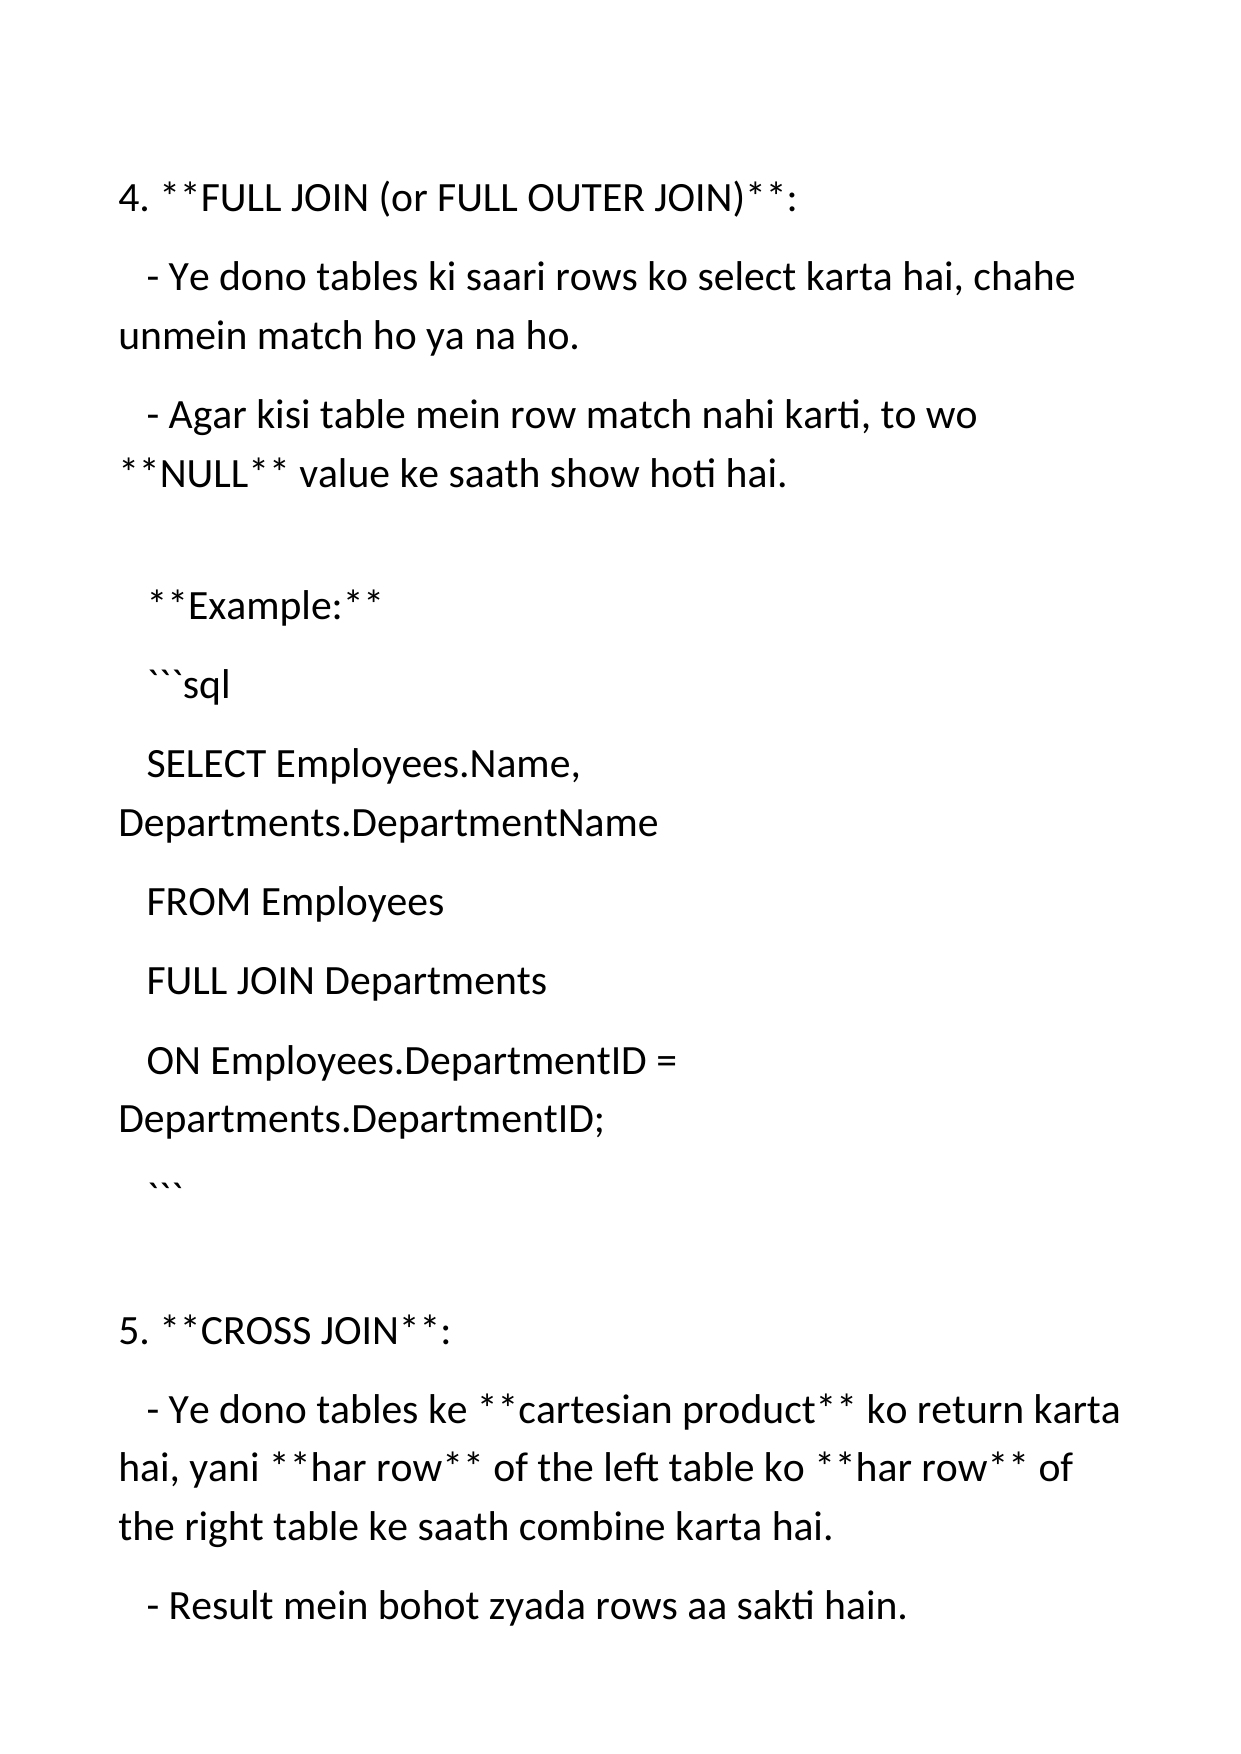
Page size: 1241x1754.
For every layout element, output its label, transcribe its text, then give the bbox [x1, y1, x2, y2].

text - Agar kisi table mein row match nahi karti, to wo **NULL** value ke saath show hoti hai. [118, 388, 1122, 497]
text 5. **CROSS JOIN**: [118, 1304, 1122, 1354]
text SELECT Employees.Name, Departments.DepartmentName [118, 737, 1122, 847]
text ```sql [118, 658, 1122, 709]
text - Result mein bohot zyada rows aa sakti hain. [118, 1579, 1122, 1630]
text FROM Employees [118, 875, 1122, 926]
text ON Employees.DepartmentID = Departments.DepartmentID; [118, 1034, 1122, 1143]
text 4. **FULL JOIN (or FULL OUTER JOIN)**: [118, 171, 1122, 222]
text - Ye dono tables ke **cartesian product** ko return karta hai, yani **har row** of the left table ko **har row** of the right table ke saath combine karta hai. [118, 1383, 1122, 1551]
text FULL JOIN Departments [118, 954, 1122, 1005]
text **Example:** [118, 579, 1122, 630]
text ``` [118, 1171, 1122, 1222]
text - Ye dono tables ki saari rows ko select karta hai, chahe unmein match ho ya na ho. [118, 250, 1122, 360]
